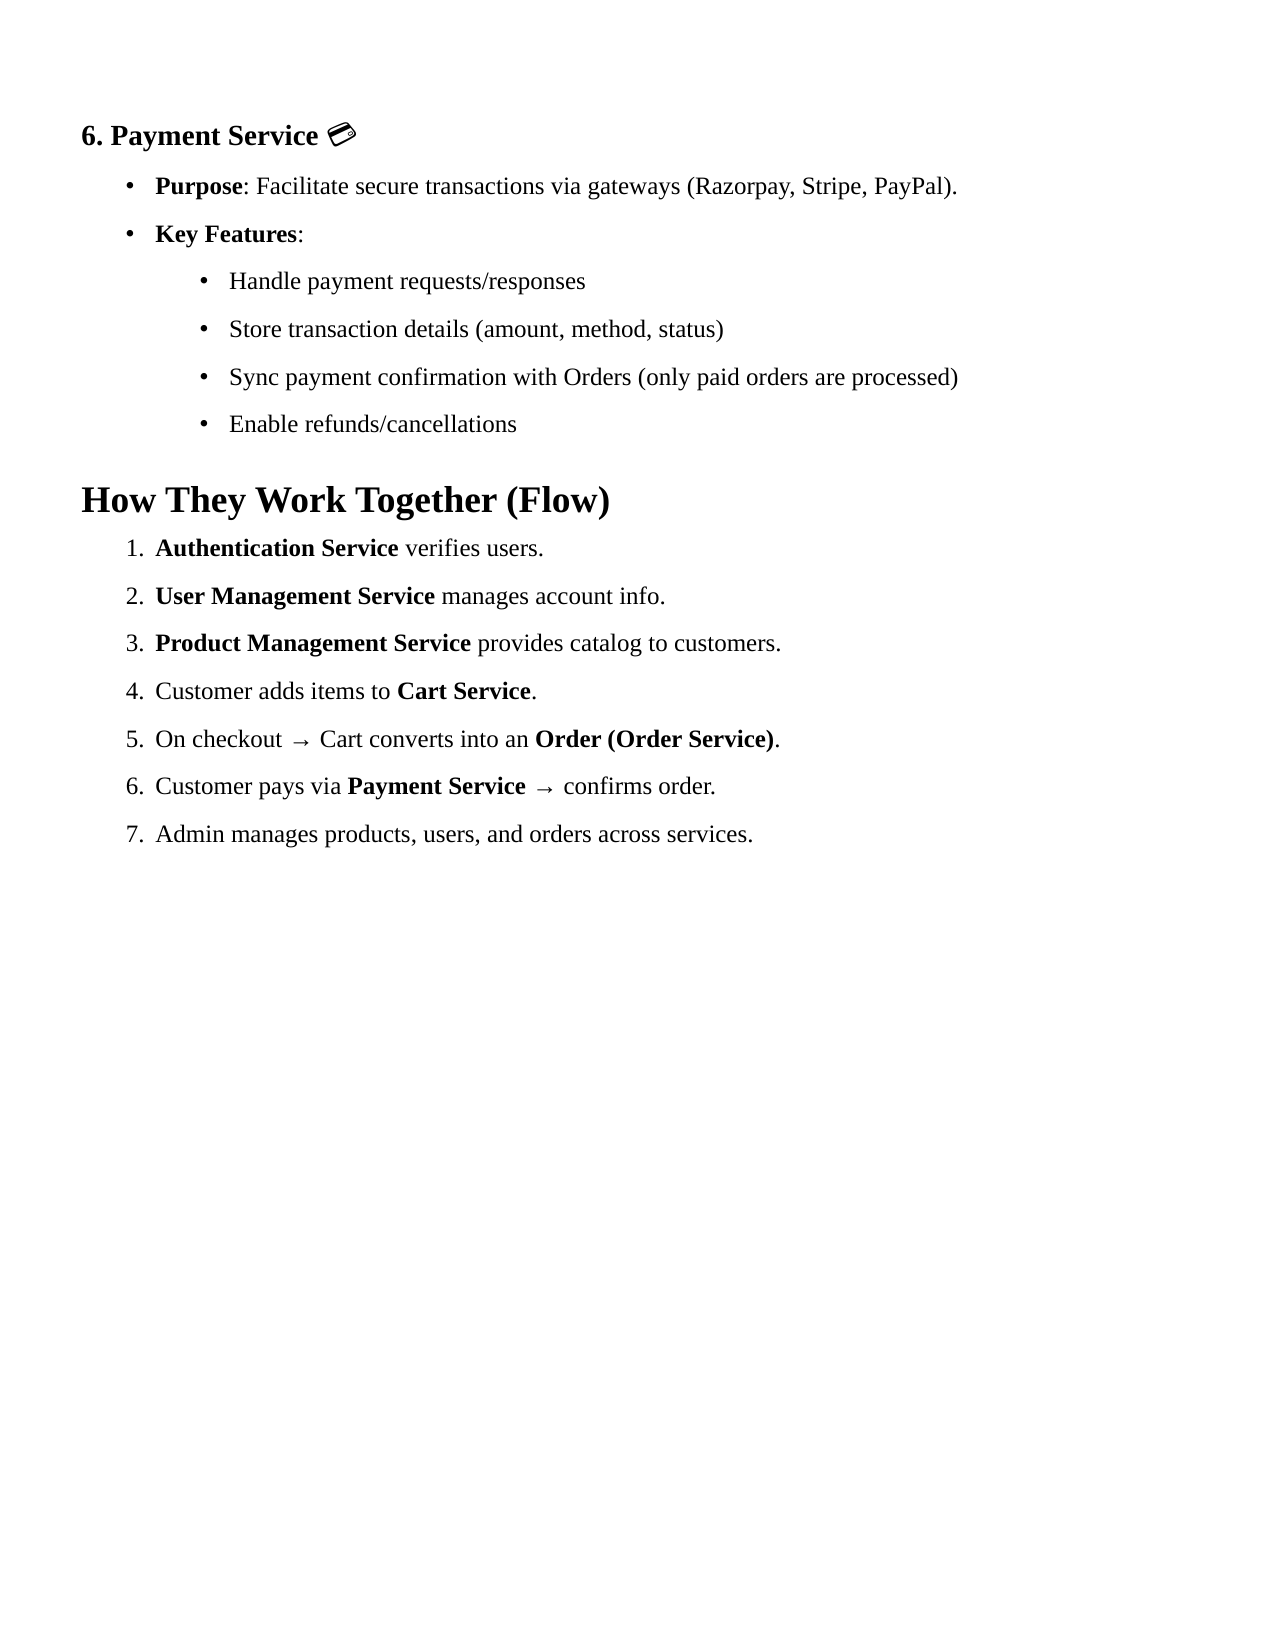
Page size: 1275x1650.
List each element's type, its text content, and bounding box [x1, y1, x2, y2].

list On checkout → Cart converts into an Order (Order Service). [126, 724, 1215, 752]
list Authentication Service verifies users. [126, 533, 1215, 562]
subtitle 6. Payment Service 💳 [81, 118, 1215, 152]
list Purpose: Facilitate secure transactions via gateways (Razorpay, Stripe, PayPal). [126, 171, 1215, 200]
list Key Features: [126, 219, 1215, 248]
subtitle How They Work Together (Flow) [81, 478, 1215, 521]
list Store transaction details (amount, method, status) [199, 314, 1215, 343]
list Customer pays via Payment Service → confirms order. [126, 771, 1215, 800]
list Enable refunds/cancellations [199, 409, 1215, 438]
list Admin manages products, users, and orders across services. [126, 819, 1215, 848]
list Sync payment confirmation with Orders (only paid orders are processed) [199, 362, 1215, 390]
list Customer adds items to Cart Service. [126, 676, 1215, 705]
list User Management Service manages account info. [126, 581, 1215, 610]
list Product Management Service provides catalog to customers. [126, 628, 1215, 657]
list Handle payment requests/responses [199, 266, 1215, 295]
